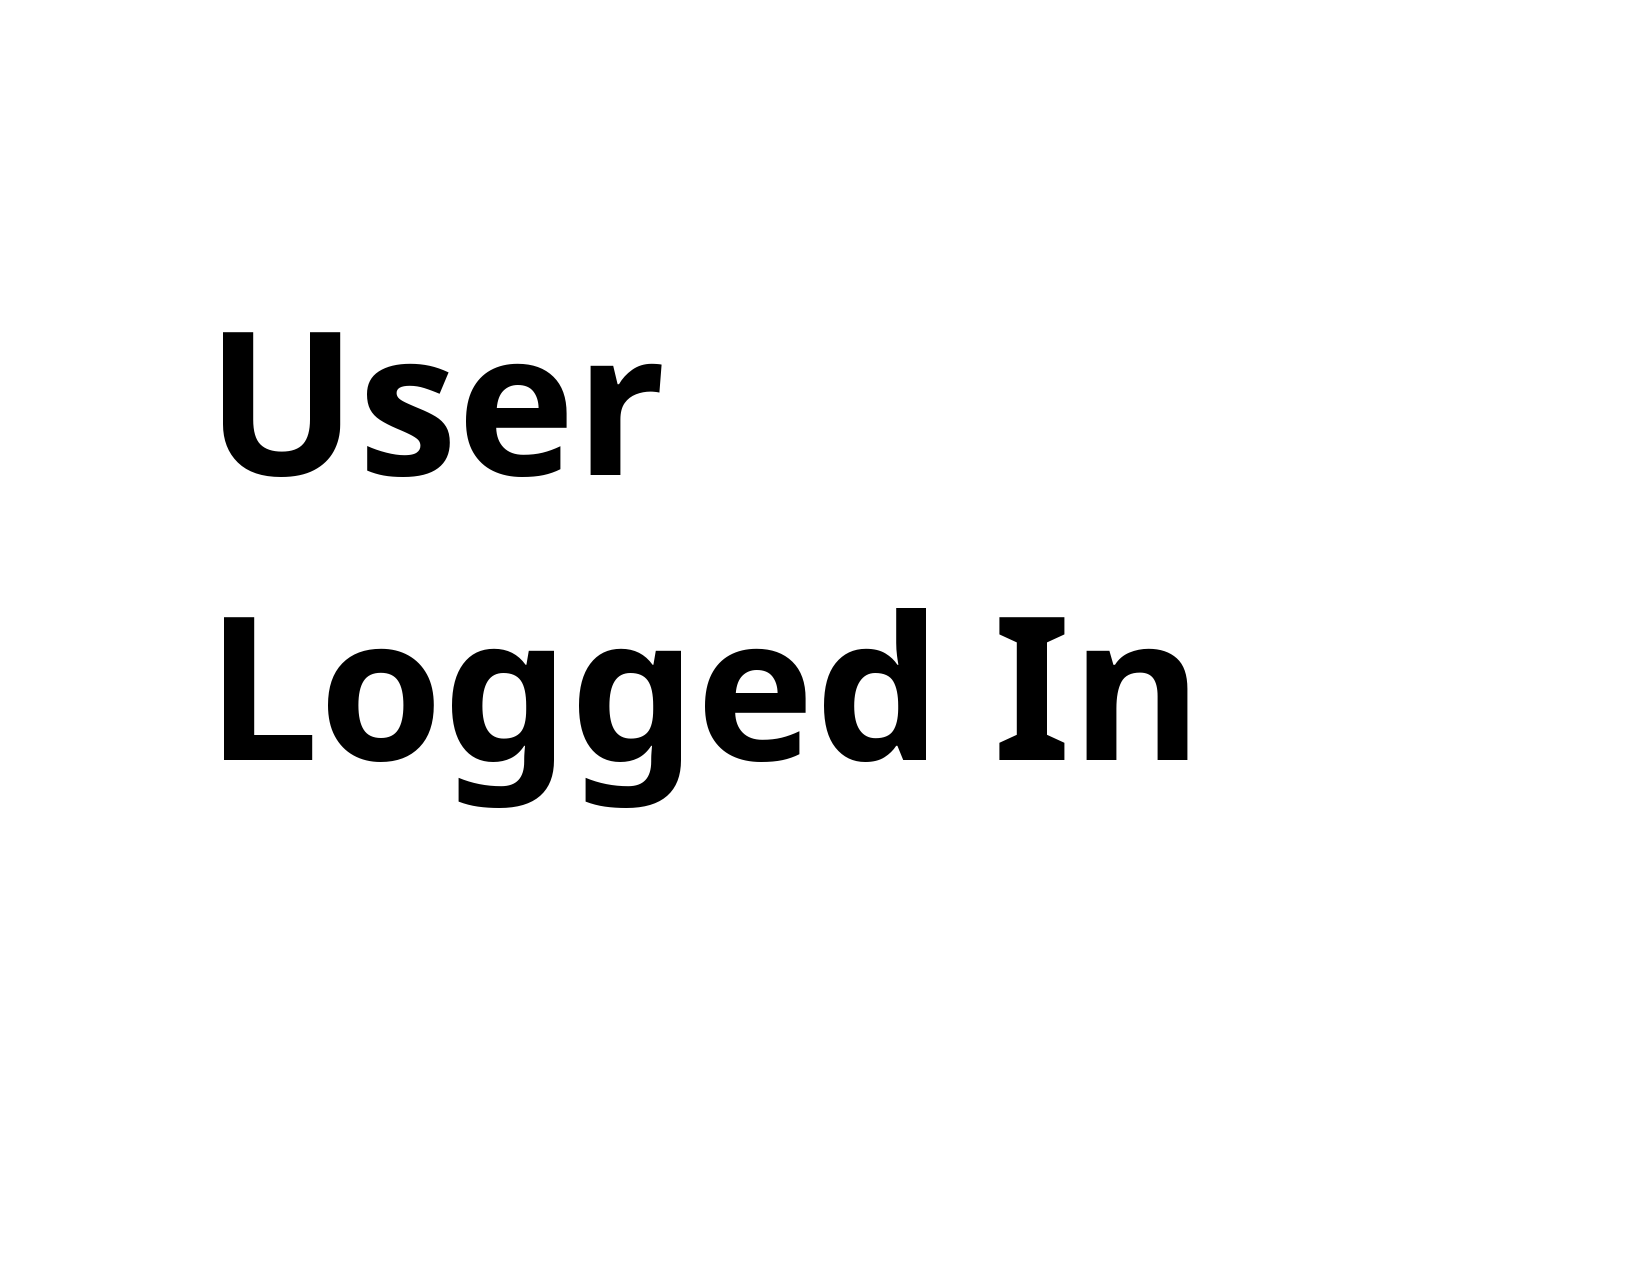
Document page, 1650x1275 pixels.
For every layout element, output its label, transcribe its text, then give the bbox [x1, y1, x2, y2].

title User [207, 261, 1591, 534]
text Logged In [207, 546, 1591, 818]
